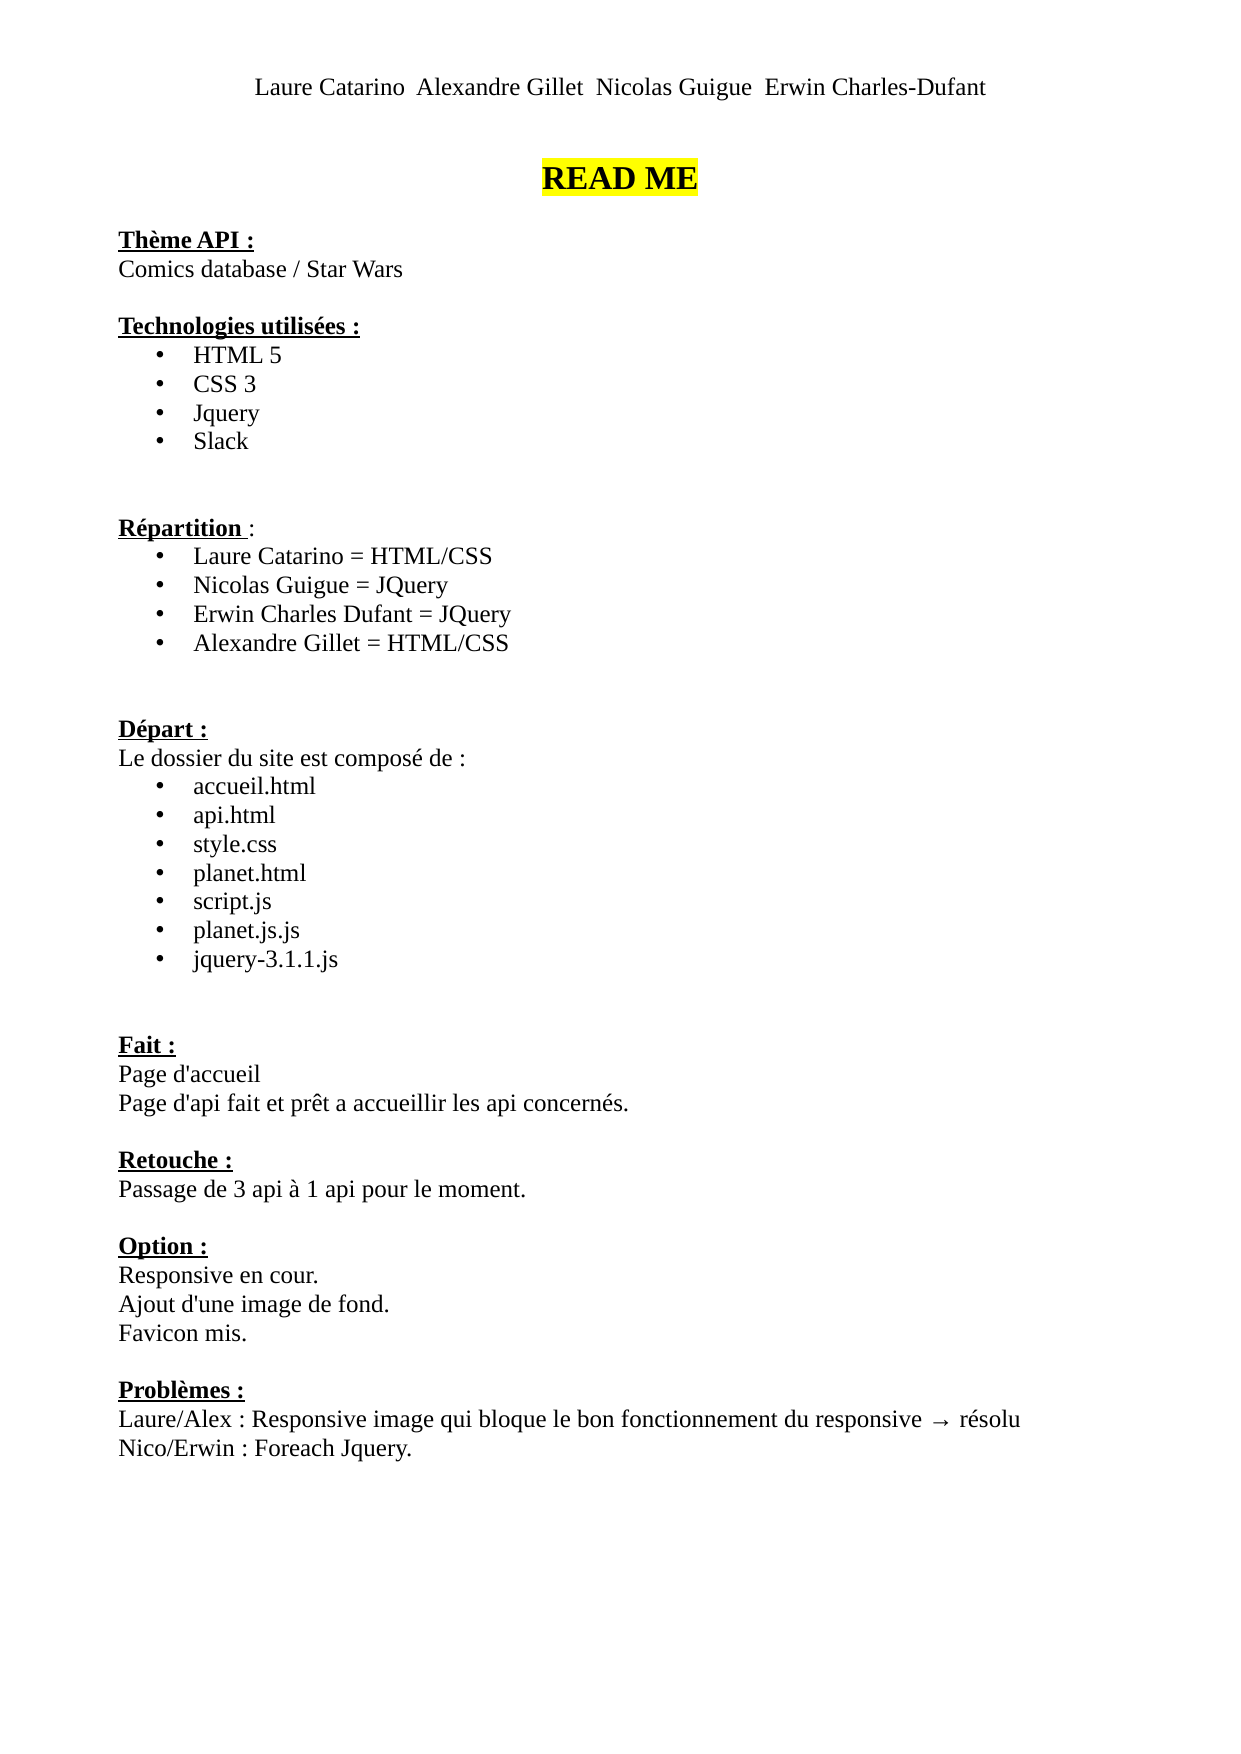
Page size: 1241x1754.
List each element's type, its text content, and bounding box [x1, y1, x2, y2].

list Slack [156, 426, 1122, 455]
text Page d'accueil [118, 1059, 1122, 1088]
text Technologies utilisées : [118, 311, 1122, 340]
list CSS 3 [156, 369, 1122, 398]
list style.css [156, 829, 1122, 858]
list api.html [156, 800, 1122, 829]
text Ajout d'une image de fond. [118, 1289, 1122, 1318]
list accueil.html [156, 771, 1122, 800]
list Alexandre Gillet = HTML/CSS [156, 628, 1122, 656]
list Laure Catarino = HTML/CSS [156, 541, 1122, 570]
text READ ME [118, 158, 1122, 196]
text Problèmes : [118, 1375, 1122, 1404]
text Départ : [118, 714, 1122, 743]
list Jquery [156, 398, 1122, 426]
text Responsive en cour. [118, 1260, 1122, 1289]
text Nico/Erwin : Foreach Jquery. [118, 1433, 1122, 1461]
text Laure Catarino Alexandre Gillet Nicolas Guigue Erwin Charles-Dufant [118, 72, 1122, 101]
list Nicolas Guigue = JQuery [156, 570, 1122, 599]
list planet.js.js [156, 915, 1122, 944]
list Erwin Charles Dufant = JQuery [156, 599, 1122, 628]
text Retouche : [118, 1145, 1122, 1174]
text Répartition : [118, 513, 1122, 541]
text Comics database / Star Wars [118, 254, 1122, 283]
text Fait : [118, 1030, 1122, 1059]
text Favicon mis. [118, 1318, 1122, 1346]
list HTML 5 [156, 340, 1122, 369]
text Laure/Alex : Responsive image qui bloque le bon fonctionnement du responsive → résolu [118, 1404, 1122, 1433]
list jquery-3.1.1.js [156, 944, 1122, 973]
text Passage de 3 api à 1 api pour le moment. [118, 1174, 1122, 1203]
text Option : [118, 1231, 1122, 1260]
text Page d'api fait et prêt a accueillir les api concernés. [118, 1088, 1122, 1116]
list planet.html [156, 858, 1122, 886]
text Thème API : [118, 225, 1122, 254]
list script.js [156, 886, 1122, 915]
text Le dossier du site est composé de : [118, 743, 1122, 771]
